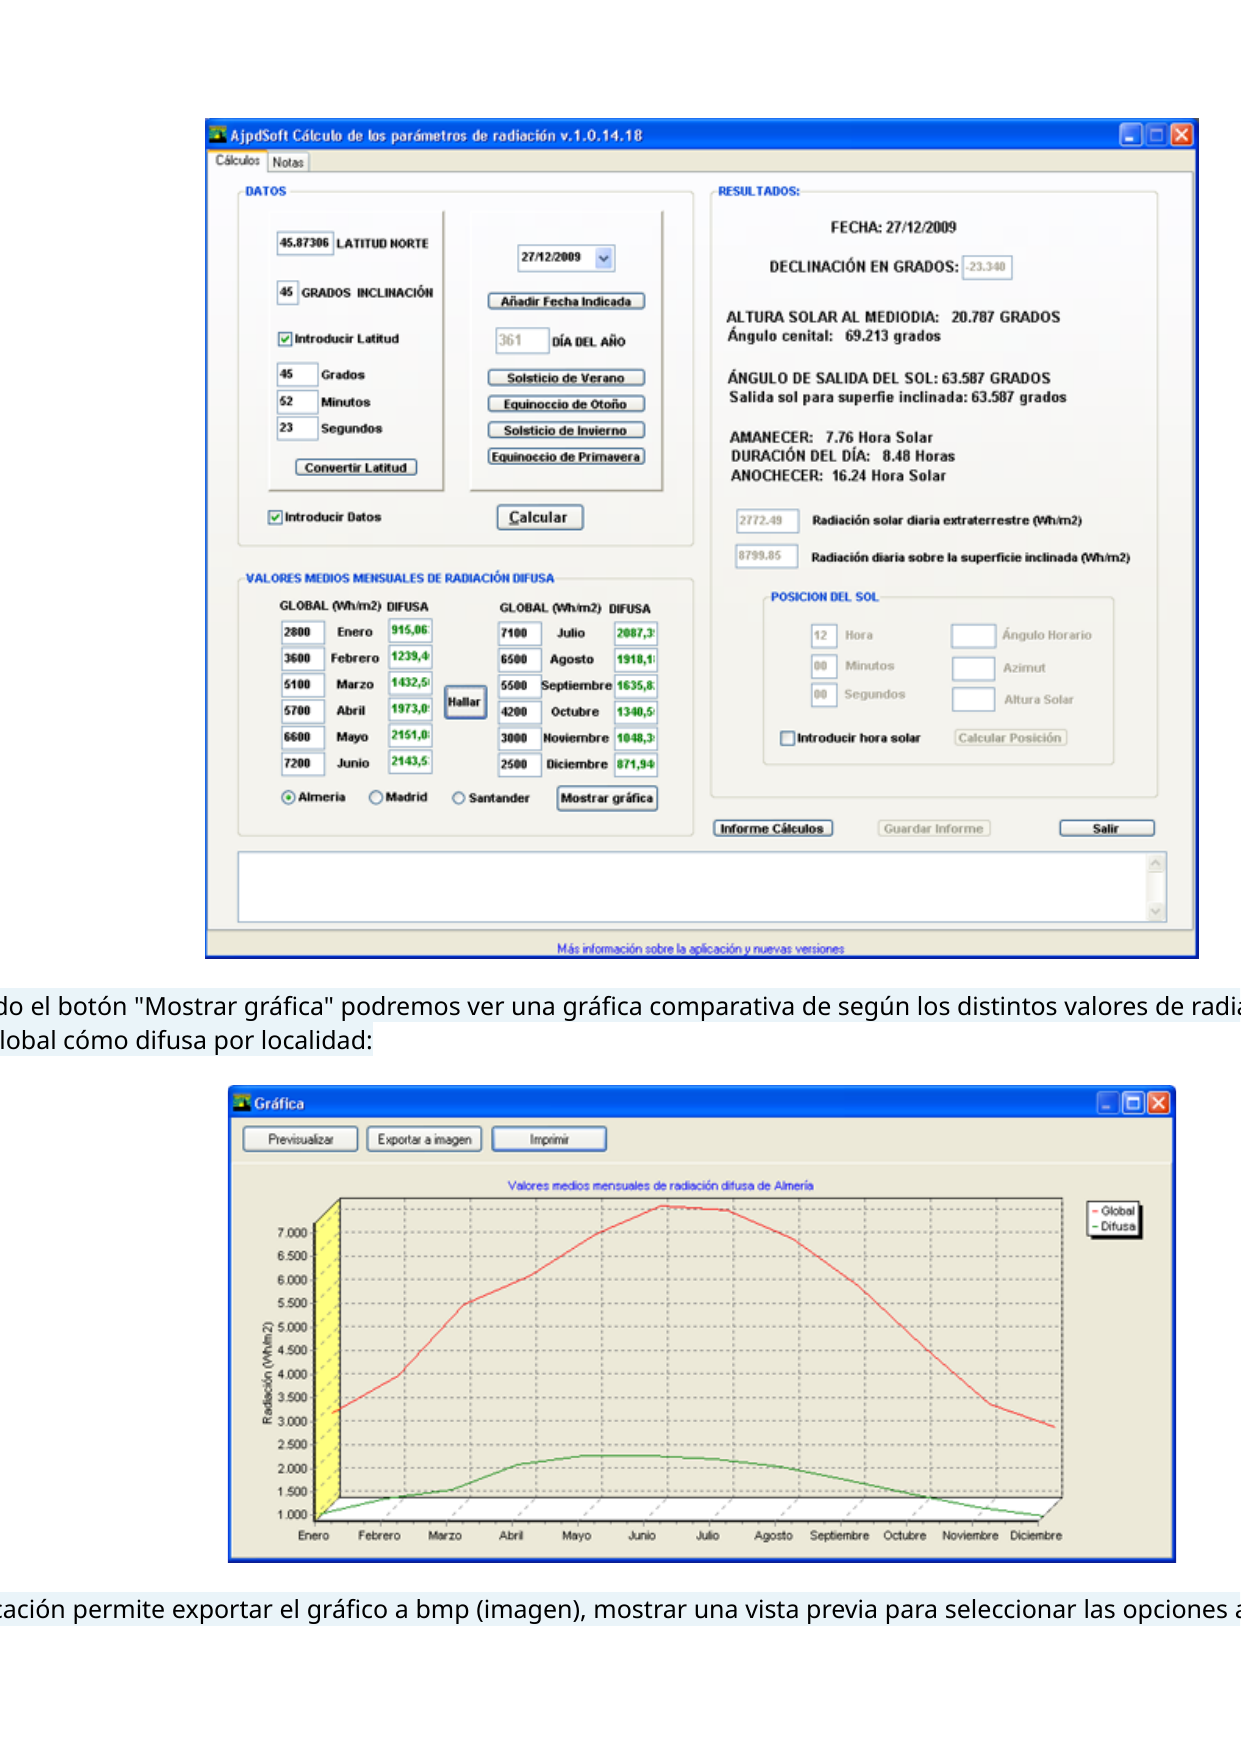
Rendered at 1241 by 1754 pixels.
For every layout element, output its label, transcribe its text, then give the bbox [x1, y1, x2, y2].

picture [227, 1085, 1177, 1563]
picture [205, 118, 1199, 959]
table_header Delphi: AjpdSoft Cálculo de los parámetros de radiación Añadida a la sección Descargas la aplicación AjpdSoft Cálculo de los parámetros de radiación: este programa ha sido desarrollado para el cálculo de la declinación solar así como para calcular la posición del Sol en cualquier día del año. Permite calcular, para una latitud dada, la radiación solar sobre superficie plana o inclinada en la capa exterior de la atmósfera. Los resultados se pueden guardar en fichero de texto, consultar en pantalla o copiar al portapapeles). Liberamos el código fuente - source code en Borland Delphi 6 100% Open Source. Información del cálculo de los parámetros de radiación solar. Características más importantes de AjpdSoft Cálculo de los parámetros de radiación. AjpdSoft Cálculo de los parámetros de radiación en funcionamiento. Instalación y configuración de AjpdSoft Cálculo de los parámetros de radiación. Datos técnicos de AjpdSoft Cálculo de los parámetros de radiación. A quién va dirigida AjpdSoft Cálculo de los parámetros de radiación. Anexo. Ejemplo de cálculos resultantes tras pulsar en "Informe Cálculos". Código fuente (source code) de la aplicación completa. Artículos relacionados. Créditos. Información del cálculo de los parámetros de radiación solar Con el programa pueden obtener datos de radiación para cualquier día del año. Se ha de introducir la latitud del lugar del que se quieren obtener dichos datos, así como la inclinación de la superficie si es que la tuviera, y el día que del que se quiere obtener los resultados. Pulsando el botón Calcular una vez introducidos los datos se obtendrá la DECLINACIÓN SOLAR proveniente de la expresión propuesta por Spencer: De la posición del Sol, los datos obtenidos hacen referencia a la siguiente figura: α es la altura solar. Ψ es el azimut. θz es el ángulo cenital. W, es el ángulo solar y corresponde a la trayectoria del sol, 0º al mediodía. La hora del lugar será aproximadamente una hora más en verano y dos en invierno de la hora solar. La radiación solar en el espacio se mide en valor diario medio resultante de la expresión donde Isc es la constante solar y E0, la corrección de la órbita de la tierra: Con el programa también se obtiene el valor de radiación difusa a partir de datos mensuales de radiación global. El programa incluye los datos de tres localidades y se usa para ello el índice de transparencia diario, que relaciona estas radiaciones, (Kd=Gd/Ids) y se aplica la correlación del Método de Page: D/G=1.00-1.13Kd. Características más importantes de AjpdSoft Cálculo de los parámetros de radiación Aplicación de muy sencillo manejo, muy fácil e intuitiva, todas las opciones están en una misma ventana. La aplicación ha sido desarrollada en el lenguaje de programación Borland Delphi 6. No necesita instalación, es suficiente con ejecutar el fichero calculosradiacion.exe. Calcula la declinación solar, posición del Sol en cualquier día del año, calcula la radiación solar sobre superficie plana y sobre superficie inclinada. Muestra gráficas de los valores medios mensuales de radiación difusa y global de las localidades elegidas. Muestra los cálculos obtenidos en pantalla y permite guardarlos en fichero de texto. AjpdSoft Cálculo de los parámetros de radiación en funcionamiento Esta aplicación o programa informático permite calcular la declinación solar según la posición del Sol en cualquier día del año. Se obtiene así mismo para una latitud dada (gadros, minutos y segundos) la radiación solar sobre una superficie plana en la capa exterior de la atmósfera, medida en vatios hora por metro cuadrado. También puede calcular la radiación para una superficie inclinada (según los grados de inclinación). AjpdSoft Cálculo de los parámetros de radiación calcula, para una hora solar dada, la posición del sol según sus ángulos. La aplicación incluye los datos de los valores emdios mensuales de radiación difusa para tres localidades de las que se disponen datos de radiación global: Almería, Madrid y Santander. Calcula para estas localidades la componente difusa de dicha radiación, basado en el Método de Page, y en función de la radiación total que se recibe para esas localidades, de donde dichas radiaciones extraterrestres se han calculado con el propio programa. En primer lugar, para introducir los datos conocidos marcaremos el chec "Introducir Datos", introduciremos latitud norte (que la aplicación podrá calcular automáticamente en función de los grados, minutos y segundos), los grados de inclinación, el día del año (podremos obtener los días automáticamente para determinadas fechas: Solsticio de Verano: el 21 de junio (día 172 en fecha juliana). Equinoccio de Otoño: el 23 de septiembre (día 266 en fecha juliana). Solsticio de Invierno: el 21 de diciembre (día 355 en fecha juliana). Equinoccio de Primavera: el 31 de marzo (día 80 en fecha juliana). O bien pulsamos los botones para cada uno de estos días del año o bien pulsamos en el desplegable del calendario y seleccionamos el día que deseemos, pulsaremos el botón "Añadir Fecha Indicada" para calcular el día del año de la fecha indicada (fecha juliana). Una vez introducidos los datos conocidos pulsaremos "Calcular" para que la aplicación realice los cálculos automáticos de: declinación en grados, altura solar al mediodía, ángulo cenital, ángulo de salida del sol, salida para superficie inclinada, amanecer, duración del día, anochecer, radiación solar diaria extraterreste (Mh/m2), radiación diaria sobre la superficie inclinada (Wh/m2): Seleccionando en "Valores demdios mensuales de radiación difusa" la localidad (Almería, Madrid o Santander) y pulsando en "Hallar" la aplicación calculará los valores medios de radiación difusa por cada mes: Pulsando el botón "Mostrar gráfica" podremos ver una gráfica comparativa de según los distintos valores de radiación media mensual tanto global cómo difusa por localidad: La aplicación permite exportar el gráfico a bmp (imagen), mostrar una vista previa para seleccionar las opciones antes de la impresión (impresora, márgenes, posición, etc.) o imprimirlo directamente en la impresora predeterminada. En "Posición del Sol", introduciendo la hora, los minutos y los segundos, la aplicación calculará el ángulo horario, el azimut y la altura solar: Pulsando en el botón "Informe Cálculos" podremos ver los cálculos realizados en el cuadro de texto para copiarlos al portapapeles o bien, pulsando en el botón "Guardar Informe" podremos guardarlos en fichero de texto: Seleccionando una carpeta y un nombre de fichero se guardarán los datos de los cálculos de radiación: Ejemplo de cálculos resultantes tras pulsar en "Informe Cálculos". Instalación y configuración de AjpdSoft Cálculo de los parámetros de radiación Podéis descargar el programa con el código fuente (freeware, gratuito) desde esta URL: Descarga gratuita (freeware) de AjpdSoft Cálculo de los parámetros de radiación Para el correcto funcionamiento sólo es necesario el fichero calculosradiacion.exe, el resto de ficheros corresponden al código fuente y no son necesarios para su ejecución. La aplicación no necesita instalación, el fichero calculosradiacion.exe se puede ejecutar directamente. Datos técnicos de AjpdSoft Cálculo de los parámetros de radiación Esta aplicación ha sido desarrollada en el lenguaje de programación Borland Delphi 6. Guarda los cálculos realizados en un fichero de texto plano sin formato (txt). Si eres desarrollador de software y te has registrado en nuestra web (si aún no te has registrado puedes hacerlo desde aquí gratuitamente) puedes descargar el código fuente 100% Open Source (completo y totalmente gratuito) en Borland (ahora Codegear) Delphi 6: AjpdSoft Cálculo de los parámetros de radiación (Código fuente Open Source en Borland Delphi 6) AjpdSoft Cálculo de los parámetros de radiación ha sido testeada y funciona correctamente en equipos con sistemas operativos: Windows 98, Windows XP, Windows 2000 Server, Windows Server 2003, Windows Vista y Windows Seven (7). A quién va dirigida AjpdSoft Cálculo de los parámetros de radiación La aplicación va dirigida a ingenieros y trabajadores que quieran montar placas solares, permite calcular determinados parámetros útiles para el correcto montaje de las placas solares. Anexo Ejemplo de cálculos resultantes tras pulsar en "Informe Cálculos": IMFORME DE CÁLCULOS: FECHA: 25/12/2009 Número de día del año: 359 Latitud del lugar: 3.06806 Grados Latitud Norte Superficie plana y superficie inclinada 2 grados Declinación del día -23.398 grados ALTURA SOLAR AL MEDIODIA: 63.534 GRADOS Ángulo cenital: 26.466 grados ÁNGULO DE SALIDA DEL SOL: 88.671 GRADOS Salida sol para superfie inclinada: 88.671 grados AMANECER: 6.09 Horas antes del mediodía DURACIÓN DEL DÍA: 11.82 Horas ANOCHECER: 17.91 Horas desde el mediodía Radiación solar diaria extraterrestre de 9530.39 Wh/m2 Radiación solar diaria extraterrestre sobre superficie inclinada de 9774.15 Wh/m2 Código fuente (source code) de la aplicación completa: unit radiacion; {$R WinXP.res} interface uses Windows, Messages, SysUtils, Variants, Classes, Graphics, Controls, Forms, Dialogs,shellapi, StdCtrls, ComCtrls, Buttons, dateutils, ExtCtrls, Math, jpeg, series, ThemeMgr; type TF_Radiacion = class(TForm) Notas: TPageControl; TabSheet1: TTabSheet; TabSheet2: TTabSheet; gb_Radiacion: TGroupBox; Label1: TLabel; Label2: TLabel; Label3: TLabel; Label4: TLabel; Label5: TLabel; Label6: TLabel; Label7: TLabel; Label9: TLabel; Label10: TLabel; Label11: TLabel; Label12: TLabel; Label13: TLabel; Label14: TLabel; Label15: TLabel; Label8: TLabel; Label16: TLabel; E_1: TEdit; E_2: TEdit; E_3: TEdit; E_4: TEdit; E_5: TEdit; E_6: TEdit; E_12: TEdit; E_11: TEdit; E_10: TEdit; E_9: TEdit; E_8: TEdit; E_7: TEdit; E_24: TEdit; E_23: TEdit; E_22: TEdit; E_21: TEdit; E_20: TEdit; E_19: TEdit; RB_almeria: TRadioButton; RB_madrid: TRadioButton; RB_santander: TRadioButton; Button1: TButton; E_18: TEdit; E_17: TEdit; E_16: TEdit; E_15: TEdit; E_14: TEdit; E_13: TEdit; B_informe: TButton; B_Guardar: TButton; B_salir: TButton; M_resultados: TMemo; GB_datos: TGroupBox; B_calcular: TButton; P_fecha: TPanel; L_dia: TLabel; E_numeroDedia: TEdit; DTP_fecha: TDateTimePicker; B_anadirFecha: TButton; B_solsticioVerano: TButton; B_equinoccioOtono: TButton; B_SolsticioInvierno: TButton; B_EquinoccioPrimavera: TButton; P_latitud: TPanel; LE_Latitud: TLabeledEdit; LE_grados: TLabeledEdit; LE_minutos: TLabeledEdit; LE_Segundos: TLabeledEdit; CB_grados: TCheckBox; B_convertirLatitud: TButton; LE_Inclinacion: TLabeledEdit; CB_datos: TCheckBox; P_resultados: TGroupBox; L_alturaSolar: TLabel; L_alturaCenital: TLabel; L_resultado: TLabel; L_angulosalidaSol: TLabel; L_DuracionDia: TLabel; L_fecha: TLabel; L_horaSalidaSol: TLabel; L_horaPuestasol: TLabel; L_anguloSalidaInclinada: TLabel; L_radiacionInclinada: TLabel; L_radiacionExtra: TLabel; E_declinacion: TEdit; E_radiacionInclinada: TEdit; E_radiacion: TEdit; GB_posicionSol: TGroupBox; L_azimut: TLabel; L_alturaDelSol: TLabel; L_anguloSolar: TLabel; L_segundos: TLabel; L_hora: TLabel; L_minutos: TLabel; E_segundos: TEdit; CB_posicionDelSol: TCheckBox; B_Posicion: TButton; LE_azimut: TLabeledEdit; LE_alturaSolar: TLabeledEdit; LE_anguloSolar: TLabeledEdit; E_Hora: TEdit; E_minutos: TEdit; SaveDialog1: TSaveDialog; Image1: TImage; Image2: TImage; btGrafica: TButton; LWEB: TLabel; ThemeManager1: TThemeManager; procedure B_calcularClick(Sender: TObject); procedure CB_gradosClick(Sender: TObject); procedure B_convertirLatitudClick(Sender: TObject); procedure CB_datosClick(Sender: TObject); procedure B_anadirFechaClick(Sender: TObject); procedure B_solsticioVeranoClick(Sender: TObject); procedure FormCreate(Sender: TObject); procedure B_equinoccioOtonoClick(Sender: TObject); procedure B_SolsticioInviernoClick(Sender: TObject); procedure B_EquinoccioPrimaveraClick(Sender: TObject); procedure CB_posicionDelSolClick(Sender: TObject); procedure B_PosicionClick(Sender: TObject); procedure Button1Click(Sender: TObject); procedure RB_almeriaClick(Sender: TObject); procedure RB_madridClick(Sender: TObject); procedure RB_santanderClick(Sender: TObject); procedure B_salirClick(Sender: TObject); procedure B_informeClick(Sender: TObject); procedure B_GuardarClick(Sender: TObject); procedure btGraficaClick(Sender: TObject); procedure LWEBClick(Sender: TObject); private { Private declarations } public { Public declarations } end; var F_Radiacion: TF_Radiacion; implementation uses grafica; {$R *.dfm} procedure TF_Radiacion.B_calcularClick(Sender: TObject); var i,j,k,di,numerodeldia : integer; t,de,dec,w,l,Lrad,wgrad,DurDia,alfa,alfaGrad,altCen,salSol,finSol,beta,w2, w2grad,betaRad, E0,Iod,Iod2: real; declinacion,anguloSolar,angulosolargrados,duracionDia,alturaSol, alturaCenital,salidaSolar,puestasol,AngulosolarInclinacion,radiaciondiaria, radiacionDiariaInclinada : string; begin val(LE_Latitud.text,l,i); val(E_numeroDedia.Text,di,j); val(LE_Inclinacion.text,beta,k); if (i<>0) or (j<>0) or (k<>0) then begin if i<>0 then begin showmessage('Introduzca correctamente la latitud del lugar'); LE_Latitud.clear; LE_Latitud.setfocus; end; if j<>0 then begin Showmessage('Introduzca el día del año deseado'); B_anadirFecha.setfocus; end; if k<>0 then begin showmessage('Introduzca un valor correcto'); LE_Inclinacion.setfocus; end; end else begin if (l>90) or (l<0) then begin showmessage('El valor de latitud ha de estar comprendido entre 0º y 90º'); LE_Latitud.Clear; LE_Latitud.setfocus; end else begin B_informe.Enabled := true; numerodeldia := dayoftheyear(DTP_fecha.date); E_numeroDedia.text := inttostr(numerodeldia); L_fecha.caption := 'FECHA: '+datetostr(dtp_fecha.DateTime); t := 2*pi*((di-1)/365); //es el número de día del año de := 0.006918-0.399912*cos(t)+0.070257*sin(t)-0.006758*cos(2*t)+0.000907*sin(2*t) -0.002697*cos(3*t)+0.00148*sin(3*t); // da el valor de la declinacion en el día pedido dec := de*(180/pi); // pasa de radianes a grados str(dec:6:3,declinacion); E_declinacion.Text := declinacion; CB_posicionDelSol.Enabled := true; B_calcular.setfocus; Lrad := ((l*pi)/180); //pone la latitud en radianes w := arcCos(-tan(Lrad)*tan(de)); //angulo solar para la salida del sol cuando alfa = 0 wgrad := w*180/pi; // pone el ángulo de salida del sol en grados str(w:6:3,angulosolar); str(wgrad:6:3,angulosolargrados); L_angulosalidaSol.Caption := 'ÁNGULO DE SALIDA DEL SOL: '+ anguloSolarGrados+' GRADOS'; if (beta<0) or (beta>90) then begin showmessage('La inclinación ha de estar comprendida entre 0 y 90 grados'); LE_Inclinacion.text := '0'; end; betaRad := (beta*pi)/180; w2 := arcCos(-tan(Lrad-betaRad)*tan(de)); //angulo de salida para una superficie inclinada w2grad :=w2*180/pi; str(w2grad:6:3,AngulosolarInclinacion); if (w2 <= w) then // El angulo de salida para sup. inclinada será el mínimo entre w2 y w L_anguloSalidaInclinada.Caption := 'Salida para superfie inclinada: ' + anguloSolarInclinacion+' grados'; if (w2 > w) then L_anguloSalidaInclinada.Caption := 'Salida sol para superfie inclinada: '+ anguloSolarGrados+' grados'; Durdia := (wgrad*2)/15; //duración de un día, 2veces el ángulo salida del sol entre 15 grados que dura cada hora str(durdia:6:2,duracionDia); L_DuracionDia.caption := 'DURACIÓN DEL DÍA: '+duracionDia+' Horas'; SalSol := 12-(durDia/2); str(salsol:6:2,salidaSolar); L_horaSalidaSol.caption := 'AMANECER: '+salidasolar+' Hora Solar'; finSol:= 12+(durDia/2); str(finsol:6:2,puestaSol); L_horaPuestaSol.caption := 'ANOCHECER: '+puestasol+' Hora Solar'; alfa := arcSin(sin(Lrad)*sin(de)+cos(Lrad)*cos(de)*1); //altura solar al mediodía, cosw=1 alfaGrad := alfa*180/pi; str(alfagrad:8:3,alturaSol); L_alturaSolar.Caption := 'ALTURA SOLAR AL MEDIODIA: '+alturaSol+' GRADOS'; altCen := 90-alfaGrad; //el ángulo cenital es complementario de la altura solar str(altCen:8:3,alturacenital); L_alturaCenital.Caption := 'Ángulo cenital: '+alturaCenital+' grados'; E0 := 1+0.03333*cos(2*pi*numerodeldia/365); //radiación global diaria exterior de la admosfera. Iod := (24/pi)*1367*E0*(w*sin(de)*sin(Lrad)+cos(de)*cos(Lrad)*sin(w)); str(Iod:6:2,radiaciondiaria); E_radiacion.text := radiaciondiaria; if (w2 <= w) then //para superficie inclinada se usa el mínimo entre w y w2 Iod2 := (24/pi)*1367*E0*(w2*sin(de)*sin(Lrad-betaRad)+cos(de)*cos(Lrad-betaRad)*sin(w2)); str(Iod2:6:2,radiacionDiariaInclinada); E_radiacionInclinada.text := radiacionDiariaInclinada; if (w2 > w) then Iod2 := (24/pi)*1367*E0*(w*sin(de)*sin(Lrad-betaRad)+cos(de)*cos(Lrad-betaRad)*sin(w)); str(Iod2:6:2,radiacionDiariaInclinada); E_radiacionInclinada.text := radiacionDiariaInclinada; end; end; end; procedure TF_Radiacion.CB_gradosClick(Sender: TObject); begin If CB_grados.checked then begin LE_Latitud.clear; LE_grados.enabled := true; LE_grados.setfocus; LE_minutos.enabled := true; LE_Segundos.enabled := true; B_convertirlatitud.Enabled := true; end else begin LE_grados.enabled := false; LE_minutos.enabled := false; LE_Segundos.enabled := false; B_convertirlatitud.Enabled := false; LE_grados.clear; LE_minutos.clear; LE_Segundos.clear; end; end; procedure TF_Radiacion.B_convertirLatitudClick(Sender: TObject); var g,s,m : integer; r : real; resultado : string; i,j,k : integer; begin val(LE_grados.text,g,i); val(LE_minutos.text,m,j); val(LE_Segundos.Text,s,k); if (i<>0) or (j<>0) or (k<>0) then begin showmessage('Introduzca valores válidos'); LE_grados.setfocus; end else begin r := g+(m/60)+(s/3600); str(r:8:5,resultado); LE_Latitud.Text := resultado; end; end; procedure TF_Radiacion.CB_datosClick(Sender: TObject); begin If CB_datos.checked then begin LE_Inclinacion.Enabled := true; B_calcular.Enabled := true; CB_grados.enabled := true; LE_Latitud.enabled := true; L_dia.Enabled := true; DTP_fecha.enabled := true; B_anadirFecha.enabled := true; B_solsticioVerano.enabled := true; B_SolsticioInvierno.enabled := true; B_equinoccioOtono.enabled := true; B_EquinoccioPrimavera.enabled := true; end else begin LE_Inclinacion.enabled := false; B_calcular.Enabled := false; CB_grados.enabled := false; LE_Latitud.enabled := false; DTP_fecha.enabled := false; B_anadirFecha.enabled := false; B_solsticioVerano.enabled := false; B_SolsticioInvierno.enabled := false; B_equinoccioOtono.enabled := false; B_EquinoccioPrimavera.enabled := false; CB_posicionDelSol.enabled := false; L_dia.Enabled := false; CB_posicionDelSol.Checked := false; end; end; procedure TF_Radiacion.B_anadirFechaClick(Sender: TObject); var dia : TDatetime; d : integer; begin dia := DTP_fecha.date; d := DayOfTheYear(dia); E_numeroDedia.Text := inttostr(d); B_calcular.setfocus; end; procedure TF_Radiacion.B_solsticioVeranoClick(Sender: TObject); var solsticioVer : TDatetime; d : integer; begin solsticioVer := strtodate('21/06/2009'); DTP_fecha.date := solsticioVer; d := dayoftheyear(solsticioVer); E_numeroDedia.Text := inttostr(d); end; procedure TF_Radiacion.FormCreate(Sender: TObject); begin DTP_fecha.date := now; end; procedure TF_Radiacion.B_equinoccioOtonoClick(Sender: TObject); var equinoccioOto : TDatetime; d : integer; begin equinoccioOto := strtodate('23/09/2009'); DTP_fecha.date := equinoccioOto; d := dayoftheyear(equinoccioOto); E_numeroDedia.Text := inttostr(d); end; procedure TF_Radiacion.B_SolsticioInviernoClick(Sender: TObject); var solsticioInv : TDatetime; d : integer; begin solsticioInv := strtodate('21/12/2009'); DTP_fecha.date := solsticioInv; d := dayoftheyear(solsticioInv); E_numeroDedia.Text := inttostr(d); end; procedure TF_Radiacion.B_EquinoccioPrimaveraClick(Sender: TObject); var equinoccioPri : TDatetime; d : integer; begin equinoccioPri := strtodate('21/03/2009'); DTP_fecha.date := equinoccioPri; d := dayoftheyear(equinoccioPri); E_numeroDedia.Text := inttostr(d); end; procedure TF_Radiacion.CB_posicionDelSolClick(Sender: TObject); begin if CB_posicionDelSol.Checked then begin B_Posicion.enabled := true; E_segundos.enabled := true; E_hora.enabled := true; E_minutos.enabled := true; L_azimut.Enabled := true; L_alturaDelSol.enabled := true; L_anguloSolar.enabled:= true; L_segundos.Enabled := true; L_hora.Enabled := true; L_minutos.Enabled := true; E_Hora.setfocus; end else begin E_Hora.enabled := false; E_segundos.enabled := false; E_minutos.enabled := false; B_Posicion.enabled := false; L_segundos.Enabled := false; L_azimut.Enabled := false; L_alturaDelSol.enabled := false; L_anguloSolar.enabled := false; L_hora.Enabled := false; L_minutos.Enabled := false; end; end; procedure TF_Radiacion.B_PosicionClick(Sender: TObject); var h,m,s,hs,w,wgrad,alfa,alfaGrad,L,Lrad,de,deRad,azi,aziGrad : real; i,j,k: integer; angulosolar,azimut,alturaSolar : string; begin val(E_Hora.text,h,i); val(E_minutos.text,m,j); val(E_segundos.text,s,k); if (i<>0) or (j<>0) or (k<>0) then begin showmessage('Introduzca valores horarios correctos'); E_hora.setfocus; end else begin if (E_declinacion.text = '') then begin showmessage('Debe introducir el día en que desea calcular la posicion del sol'); B_anadirFecha.SetFocus; end else begin if (h<0) or (h>23) or (m<0)or (m>59) or (s<0) or (s>59) then begin showmessage('Introduzca valores adecuados: hora entre 0 y 23; '+ 'minutos y segundos entre 0 y 59'); E_hora.SetFocus; end else begin Hs := h+m/60+s/3600; // nos da la hora solar en decimal w := (hs-12)*pi/12; // ángulo solar en radianes wgrad := (hs-12)*180/12; // ángulo solar en grados: 1 hora = 15 grados str(wgrad:6:2,angulosolar); LE_anguloSolar.Text := angulosolar; val(E_declinacion.text,de,i); // coge el valor de la declinacion para ese día val(LE_Latitud.text,l,i); // coge el valor de la latidud del lugar Lrad := l*pi/180; // latitud en radianes DeRad := de*pi/180; // declinacion en radianes //calcula altura solar a cualquier hora alfa := arcSin(sin(Lrad)*sin(DeRad)+cos(Lrad)*cos(DeRad)*cos(w)); alfaGrad := alfa*180/pi; str(alfagrad:8:3,alturaSolar); LE_alturaSolar.Text := alturaSolar; if (Hs = 12) then LE_azimut.text := '0.00' else begin // calcula el azimut en radianes Azi := arcCos((sin(alfa)*sin(LRad)-sin(deRad))/(cos(alfa)*cos(LRad))); AziGrad := azi*180/pi; // azimut en grados str(azigrad:6:2,azimut); LE_azimut.text := azimut; end; end; end; end; end; procedure TF_Radiacion.Button1Click(Sender: TObject); var e,f,m,a,ma,j,ju,ag,s,o,n,di,e2,f2,m2,a2,ma2,j2,ju2,ag2,s2,o2,n2,di2, k1,k2,k3,k4,k5,k6,k7,k8,k9,k19,k10,k11,k12,d1,d2,d3,d4,d5,d6,d7,d8,d9,d10,d11,d12 : real; begin if RB_almeria.Checked then begin e := 2800; //valores medios mensuales de radiacion global E_1.text := floattostr(e); f := 3600; E_2.text := floattostr(f); m := 5100; E_3.Text := floattostr(m); a := 5700; E_4.Text := floattostr(a); ma := 6600; E_5.text := floattostr(ma); j := 7200; E_6.text := floattostr(j); ju := 7100; E_7.text := floattostr(ju); ag := 6500; E_8.text := floattostr(ag); s := 5500; E_9.text := floattostr(s); o := 4200; E_10.text:= floattostr(o); n := 3000; E_11.text := floattostr(n); di := 2500; E_12.text := floattostr(di); e2 := 4700; //valores de radiacion en la atmosfera para el día 15 de cada mes f2 := 6204; m2 := 8014; a2 := 9851; ma2 := 11064; j2 := 11585; ju2 := 11364; ag2 := 10420; s2 := 8846; o2 := 6971; n2 := 5211; di2 := 4338; k1 := e/e2; // k es el cociente entre radiacion global y la extraterrestre: k=Go/Ioc k2 := f/f2; k3 := m/m2; k4 := a/a2; k5 := ma/ma2; k6 := j/j2; k7 := ju/ju2; k8 := ag/ag2; k9 := s/s2; k10 := o/o2; k11 := n/n2; k12 := di/di2; D1 := e*(1-1.13*k1); // se halla el valor de la radiacion difusa por el método de Page E_13.Text := floattostr(d1); D2 := f*(1-1.13*k2); E_14.Text := floattostr(d2); D3 := m*(1-1.13*k3); E_15.Text := floattostr(d3); D4 := a*(1-1.13*k4); E_16.Text := floattostr(d4); D5 := ma*(1-1.13*k5); E_17.Text := floattostr(d5); D6 := j*(1-1.13*k6); E_18.Text := floattostr(d6); D7 := ju*(1-1.13*k7); E_19.Text := floattostr(d7); D8 := ag*(1-1.13*k8); E_20.Text := floattostr(d8); D9 := s*(1-1.13*k9); E_21.Text := floattostr(d9); D10 := o*(1-1.13*k10); E_22.Text := floattostr(d10); D11 := n*(1-1.13*k11); E_23.Text := floattostr(d11); D12 := di*(1-1.13*k12); E_24.Text := floattostr(d12); end; if RB_madrid.Checked then begin e := 2000; //valores medios mensuales de radiacion global E_1.text := floattostr(e); f := 2900; E_2.text := floattostr(f); m := 4300; E_3.Text := floattostr(m); a := 5400; E_4.Text := floattostr(a); ma := 6500; E_5.text := floattostr(ma); j := 7300; E_6.text := floattostr(j); ju := 7600; E_7.text := floattostr(ju); ag := 6700; E_8.text := floattostr(ag); s := 5300; E_9.text := floattostr(s); o := 3600; E_10.text:= floattostr(o); n := 2400; E_11.text := floattostr(n); di := 1800; E_12.text := floattostr(di); e2 := 4089; //valores de radiacion en la atmosfera para el día 15 de cada mes f2 := 5642; m2 := 7569; a2 := 9598; ma2 := 10995; j2 := 11620; ju2 := 11362; ag2 := 10261; s2 := 8490; o2 := 6460; n2 := 4615; di2 := 3222; k1 := e/e2; // k es el cociente entre radiacion global y la extraterrestre: k=Go/Ioc k2 := f/f2; k3 := m/m2; k4 := a/a2; k5 := ma/ma2; k6 := j/j2; k7 := ju/ju2; k8 := ag/ag2; k9 := s/s2; k10 := o/o2; k11 := n/n2; k12 := di/di2; D1 := e*(1-1.13*k1); // se halla el valor de la radiacion difusa por el método de Page E_13.Text := floattostr(d1); D2 := f*(1-1.13*k2); E_14.Text := floattostr(d2); D3 := m*(1-1.13*k3); E_15.Text := floattostr(d3); D4 := a*(1-1.13*k4); E_16.Text := floattostr(d4); D5 := ma*(1-1.13*k5); E_17.Text := floattostr(d5); D6 := j*(1-1.13*k6); E_18.Text := floattostr(d6); D7 := ju*(1-1.13*k7); E_19.Text := floattostr(d7); D8 := ag*(1-1.13*k8); E_20.Text := floattostr(d8); D9 := s*(1-1.13*k9); E_21.Text := floattostr(d9); D10 := o*(1-1.13*k10); E_22.Text := floattostr(d10); D11 := n*(1-1.13*k11); E_23.Text := floattostr(d11); D12 := di*(1-1.13*k12); E_24.Text := floattostr(d12); end; if RB_santander.Checked then begin e := 1300; //valores medios mensuales de radiacion global E_1.text := floattostr(e); f := 1900; E_2.text := floattostr(f); m := 2900; E_3.Text := floattostr(m); a := 3900; E_4.Text := floattostr(a); ma := 4500; E_5.text := floattostr(ma); j := 5100; E_6.text := floattostr(j); ju := 5200; E_7.text := floattostr(ju); ag := 4400; E_8.text := floattostr(ag); s := 3800; E_9.text := floattostr(s); o := 2400; E_10.text:= floattostr(o); n := 1600; E_11.text := floattostr(n); di := 1100; e2 := 3567; //valores de radiacion en la atmosfera para el día 15 de cada mes f2 := 5152; m2 := 7169; a2 := 9355; ma2 := 10911; j2 := 11627; ju2 := 11336; ag2 := 10099; s2 := 8163; o2 := 6008; n2 := 4103; di2 := 3200; k1 := e/e2; // k es el cociente entre radiacion global y la extraterrestre: k=Go/Ioc k2 := f/f2; k3 := m/m2; k4 := a/a2; k5 := ma/ma2; k6 := j/j2; k7 := ju/ju2; k8 := ag/ag2; k9 := s/s2; k10 := o/o2; k11 := n/n2; k12 := di/di2; D1 := e*(1-1.13*k1); // se halla el valor de la radiacion difusa por el método de Page E_13.Text := floattostr(d1); D2 := f*(1-1.13*k2); E_14.Text := floattostr(d2); D3 := m*(1-1.13*k3); E_15.Text := floattostr(d3); D4 := a*(1-1.13*k4); E_16.Text := floattostr(d4); D5 := ma*(1-1.13*k5); E_17.Text := floattostr(d5); D6 := j*(1-1.13*k6); E_18.Text := floattostr(d6); D7 := ju*(1-1.13*k7); E_19.Text := floattostr(d7); D8 := ag*(1-1.13*k8); E_20.Text := floattostr(d8); D9 := s*(1-1.13*k9); E_21.Text := floattostr(d9); D10 := o*(1-1.13*k10); E_22.Text := floattostr(d10); D11 := n*(1-1.13*k11); E_23.Text := floattostr(d11); D12 := di*(1-1.13*k12); E_24.Text := floattostr(d12); end; end; procedure TF_Radiacion.RB_almeriaClick(Sender: TObject); var e,f,m,a,ma,j,ju,ag,s,o,n,di : real; begin e := 2800; //valores medios mensuales de radiacion global E_1.text := floattostr(e); f := 3600; E_2.text := floattostr(f); m := 5100; E_3.Text := floattostr(m); a := 5700; E_4.Text := floattostr(a); ma := 6600; E_5.text := floattostr(ma); j := 7200; E_6.text := floattostr(j); ju := 7100; E_7.text := floattostr(ju); ag := 6500; E_8.text := floattostr(ag); s := 5500; E_9.text := floattostr(s); o := 4200; E_10.text:= floattostr(o); n := 3000; E_11.text := floattostr(n); di := 2500; E_12.text := floattostr(di); E_13.clear; E_14.clear; E_15.clear; E_16.clear; E_17.clear; E_18.clear; E_19.clear; E_20.clear; E_21.Clear; E_22.clear; E_23.Clear; E_24.Clear; end; procedure TF_Radiacion.RB_madridClick(Sender: TObject); var e,f,m,a,ma,j,ju,ag,s,o,n,di : real; begin e := 2000; //valores medios mensuales de radiacion global E_1.text := floattostr(e); f := 2900; E_2.text := floattostr(f); m := 4300; E_3.Text := floattostr(m); a := 5400; E_4.Text := floattostr(a); ma := 6500; E_5.text := floattostr(ma); j := 7300; E_6.text := floattostr(j); ju := 7600; E_7.text := floattostr(ju); ag := 6700; E_8.text := floattostr(ag); s := 5300; E_9.text := floattostr(s); o := 3600; E_10.text:= floattostr(o); n := 2400; E_11.text := floattostr(n); di := 1800; E_12.text := floattostr(di); E_13.clear; E_14.clear; E_15.clear; E_16.clear; E_17.clear; E_18.clear; E_19.clear; E_20.clear; E_21.Clear; E_22.clear; E_23.Clear; E_24.Clear; end; procedure TF_Radiacion.RB_santanderClick(Sender: TObject); var e,f,m,a,ma,j,ju,ag,s,o,n,di : real; begin e := 1300; //valores medios mensuales de radiacion global E_1.text := floattostr(e); f := 1900; E_2.text := floattostr(f); m := 2900; E_3.Text := floattostr(m); a := 3900; E_4.Text := floattostr(a); ma := 4500; E_5.text := floattostr(ma); j := 5100; E_6.text := floattostr(j); ju := 5200; E_7.text := floattostr(ju); ag := 4400; E_8.text := floattostr(ag); s := 3800; E_9.text := floattostr(s); o := 2400; E_10.text:= floattostr(o); n := 1600; E_11.text := floattostr(n); di := 1100; E_12.text := floattostr(di); E_13.clear; E_14.clear; E_15.clear; E_16.clear; E_17.clear; E_18.clear; E_19.clear; E_20.clear; E_21.Clear; E_22.clear; E_23.Clear; E_24.Clear; end; procedure TF_Radiacion.B_salirClick(Sender: TObject); begin Close; end; procedure TF_Radiacion.B_informeClick(Sender: TObject); begin M_resultados.lines.Add('IMFORME DE CÁLCULOS: '); M_resultados.lines.Add(''); M_resultados.lines.Add(L_fecha.caption); M_resultados.lines.Add('Número de día del año: '+E_numeroDedia.text); M_resultados.lines.Add('Latitud del lugar: '+LE_latitud.Text+' Grados Latitud Norte'); M_resultados.lines.Add('Superficie plana y superficie inclinada '+LE_Inclinacion.Text+' grados'); M_resultados.lines.Add('Declinación del día '+E_declinacion.text+' grados'); M_resultados.lines.Add(L_alturaSolar.caption); M_resultados.lines.Add(L_alturaCenital.caption); M_resultados.lines.Add(L_angulosalidaSol.caption); M_resultados.lines.Add(L_anguloSalidaInclinada.caption); M_resultados.lines.Add(L_horaSalidaSol.caption); M_resultados.lines.Add(L_DuracionDia.caption); M_resultados.lines.Add(L_horaPuestasol.caption); M_resultados.lines.Add('Radiación solar diaria extraterrestre de '+E_radiacion.Text+' Wh/m2'); M_resultados.lines.Add('Radiación solar diaria extraterrestre sobre superficie inclinada de ' + E_radiacionInclinada.text+' Wh/m2'); B_informe.Enabled := false; B_Guardar.enabled := true; end; procedure TF_Radiacion.B_GuardarClick(Sender: TObject); begin savedialog1.Title := 'Guardar cálculos realizados'; savedialog1.DefaultExt := 'txt'; savedialog1.filter := 'Archivos de texto (*.txt)|*.txt| Todos los archivos|*.*'; If savedialog1.execute then begin M_resultados.Lines.SaveToFile(savedialog1.filename); M_resultados.Clear; B_Guardar.enabled := false; end else showmessage('Los datos NO han sido salvados'); end; procedure TF_Radiacion.btGraficaClick(Sender: TObject); var serieG : TFastLineSeries; serieDifusa : TFastLineSeries; formulario : TformGrafica; begin if E_13.Text = '' then MessageDlg('Debe seleccionar la localidad y pulsar en "Hallar".', mtWarning, [mbok], 0) else begin formulario := TformGrafica.Create(Application); try formulario.cGrafico.Title.Text.Clear; if RB_almeria.Checked then formulario.cGrafico.Title.Text.Add ('Valores medios mensuales de radiación difusa de Almería'); if RB_madrid.Checked then formulario.cGrafico.Title.Text.Add ('Valores medios mensuales de radiación difusa de Madrid'); if RB_santander.Checked then formulario.cGrafico.Title.Text.Add ('Valores medios mensuales de radiación difusa de Santander'); formulario.cGrafico.LeftAxis.Title.Caption := 'Radiación (Wh/m2)'; serieG := TFastLineSeries.Create(Self); With serieG do begin ParentChart := formulario.cGrafico; Title := 'Global'; AddXY(1, StrToFloat(E_1.Text), 'Enero', clRed); AddXY(2, StrToFloat(E_2.Text), 'Febrero', clRed); AddXY(3, StrToFloat(E_3.Text), 'Marzo', clRed); AddXY(4, StrToFloat(E_4.Text), 'Abril', clRed); AddXY(5, StrToFloat(E_5.Text), 'Mayo', clRed); AddXY(6, StrToFloat(E_6.Text), 'Junio', clRed); AddXY(7, StrToFloat(E_7.Text), 'Julio', clRed); AddXY(8, StrToFloat(E_8.Text), 'Agosto', clRed); AddXY(9, StrToFloat(E_9.Text), 'Septiembre', clRed); AddXY(10, StrToFloat(E_10.Text), 'Octubre', clRed); AddXY(11, StrToFloat(E_11.Text), 'Noviembre', clRed); AddXY(12, StrToFloat(E_12.Text), 'Diciembre', clRed); end; serieDifusa := TFastLineSeries.Create(Self); With serieDifusa do begin ParentChart := formulario.cGrafico; Title := 'Difusa'; AddXY(1, StrToFloat(E_13.Text), 'Enero', clBlue); AddXY(2, StrToFloat(E_14.Text), 'Febrero', clBlue); AddXY(3, StrToFloat(E_15.Text), 'Marzo', clBlue); AddXY(4, StrToFloat(E_16.Text), 'Abril', clBlue); AddXY(5, StrToFloat(E_17.Text), 'Mayo', clRed); AddXY(6, StrToFloat(E_18.Text), 'Junio', clRed); AddXY(7, StrToFloat(E_19.Text), 'Julio', clRed); AddXY(8, StrToFloat(E_20.Text), 'Agosto', clRed); AddXY(9, StrToFloat(E_21.Text), 'Septiembre', clRed); AddXY(10, StrToFloat(E_22.Text), 'Octubre', clRed); AddXY(11, StrToFloat(E_23.Text), 'Noviembre', clRed); AddXY(12, StrToFloat(E_24.Text), 'Diciembre', clRed); end; formulario.ShowModal; finally formulario.Free; end; end; end; procedure TF_Radiacion.LWEBClick(Sender: TObject); begin ShellExecute(Handle, Nil, PChar('http://www.ajpdsoft.com/modules.php?name=News&file=article&sid=443'), Nil, Nil, SW_SHOWNORMAL); end; end. Artículos relacionados AjpdSoft Cálculo parámetros módulos fotovoltaicos. Metodología para resolver problemas de ingeniería con Delphi, interpolación. Código fuente gratuito de aplicaciones completas en Delphi y Visual Basic. AjpdSoft Puntos Pivote. AjpdSoft Cálculo CRC. AjpdSoft Generador de códigos de barras. AjpdSoft Sensor de Movimiento con WebCam. AjpdSoft Conversor Hexadecimal, Decimal, Texto. AjpdSoft Gestión Comercial. Cómo se hizo ''Aviso Cambio IP Pública'' mediante Delphi, php y MySQL. Foro del Proyecto AjpdSoft sobre las aplicaciones de AjpdSoft (dudas, errores, sugerencias). Créditos Artículo realizado íntegramente por Alino (Ingeniero Industrial) miembro del proyecto AjpdSoft. Otros programas desarrollados por Alino: AjpdSoft Cálculo parámetros módulos fotovoltaicos. AjpdSoft Cálculo Interpolación. AjpdSoft Puntos Pivote. AjpdSoft Cálculo de los parámetros de radiación. Nota: Revisado por AjpdSoft el 27-12-2009. Anuncios Enviado el Viernes, 25 diciembre a las 16:58:33 por ajpdsoft [0, 118, 1240, 1626]
